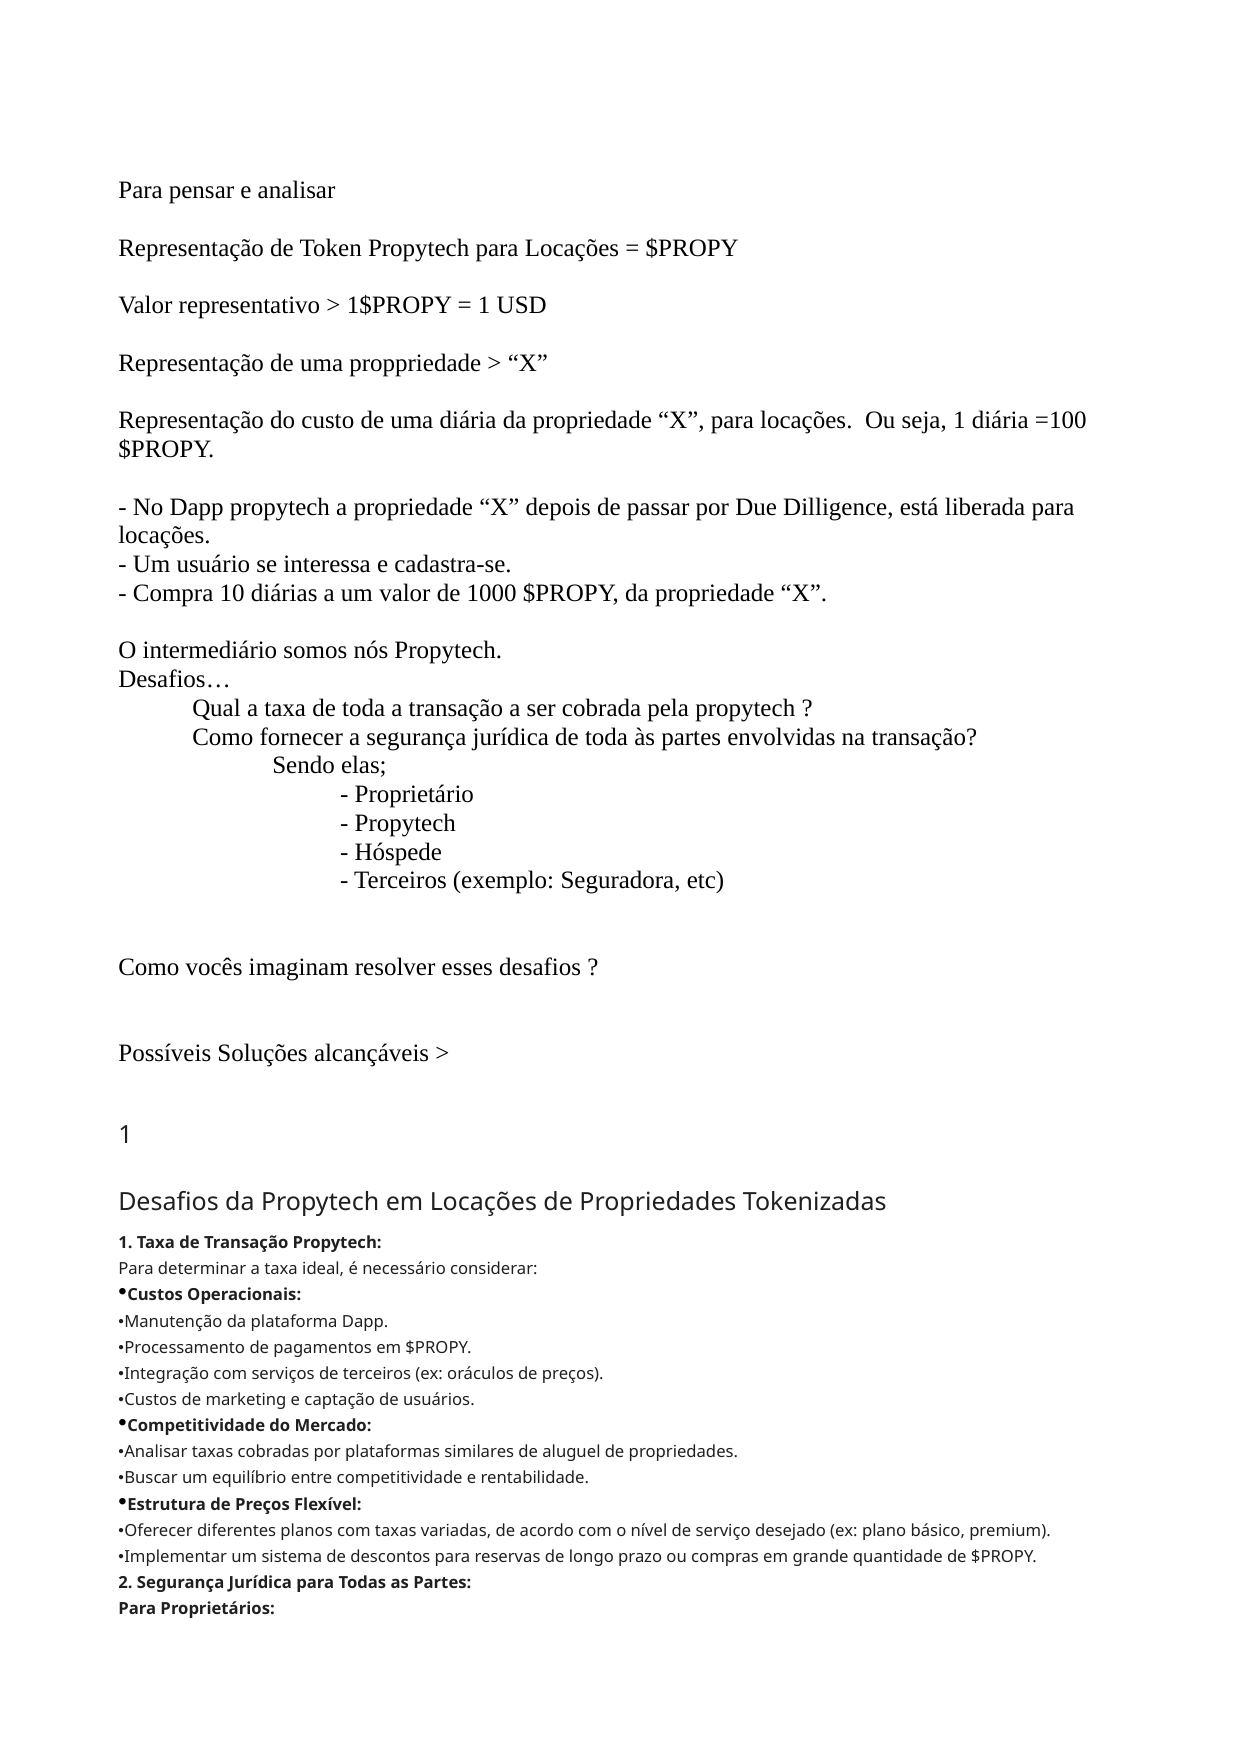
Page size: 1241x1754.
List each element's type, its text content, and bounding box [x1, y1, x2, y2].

list Oferecer diferentes planos com taxas variadas, de acordo com o nível de serviço desejado (ex: plano básico, premium). [118, 1519, 1122, 1541]
text 1. Taxa de Transação Propytech: [118, 1230, 1122, 1253]
list Competitividade do Mercado: [118, 1413, 1122, 1437]
text - Hóspede [118, 837, 1122, 866]
text - Propytech [118, 808, 1122, 837]
text 2. Segurança Jurídica para Todas as Partes: [118, 1571, 1122, 1593]
list Custos de marketing e captação de usuários. [118, 1387, 1122, 1410]
text - Compra 10 diárias a um valor de 1000 $PROPY, da propriedade “X”. [118, 578, 1122, 607]
text Possíveis Soluções alcançáveis > [118, 1038, 1122, 1067]
list Buscar um equilíbrio entre competitividade e rentabilidade. [118, 1466, 1122, 1489]
text Sendo elas; [118, 751, 1122, 779]
text Valor representativo > 1$PROPY = 1 USD [118, 291, 1122, 319]
text Para determinar a taxa ideal, é necessário considerar: [118, 1256, 1122, 1279]
list Manutenção da plataforma Dapp. [118, 1309, 1122, 1332]
text Representação do custo de uma diária da propriedade “X”, para locações. Ou seja, 1 diária =100 $PROPY. [118, 406, 1122, 463]
list Processamento de pagamentos em $PROPY. [118, 1335, 1122, 1358]
text Para pensar e analisar [118, 176, 1122, 204]
list Integração com serviços de terceiros (ex: oráculos de preços). [118, 1361, 1122, 1384]
list Custos Operacionais: [118, 1282, 1122, 1306]
text - Um usuário se interessa e cadastra-se. [118, 549, 1122, 578]
list Estrutura de Preços Flexível: [118, 1492, 1122, 1515]
text Para Proprietários: [118, 1597, 1122, 1619]
text Como vocês imaginam resolver esses desafios ? [118, 952, 1122, 981]
text - Terceiros (exemplo: Seguradora, etc) [118, 866, 1122, 894]
text Como fornecer a segurança jurídica de toda às partes envolvidas na transação? [118, 722, 1122, 751]
list Analisar taxas cobradas por plataformas similares de aluguel de propriedades. [118, 1440, 1122, 1463]
text Qual a taxa de toda a transação a ser cobrada pela propytech ? [118, 693, 1122, 722]
text - Proprietário [118, 779, 1122, 808]
text O intermediário somos nós Propytech. [118, 636, 1122, 664]
text - No Dapp propytech a propriedade “X” depois de passar por Due Dilligence, está liberada para locações. [118, 492, 1122, 549]
list Implementar um sistema de descontos para reservas de longo prazo ou compras em grande quantidade de $PROPY. [118, 1545, 1122, 1567]
text Representação de uma proppriedade > “X” [118, 348, 1122, 377]
subtitle Desafios da Propytech em Locações de Propriedades Tokenizadas [118, 1184, 1122, 1218]
subtitle 1 [118, 1116, 1122, 1151]
text Representação de Token Propytech para Locações = $PROPY [118, 233, 1122, 262]
text Desafios… [118, 664, 1122, 693]
